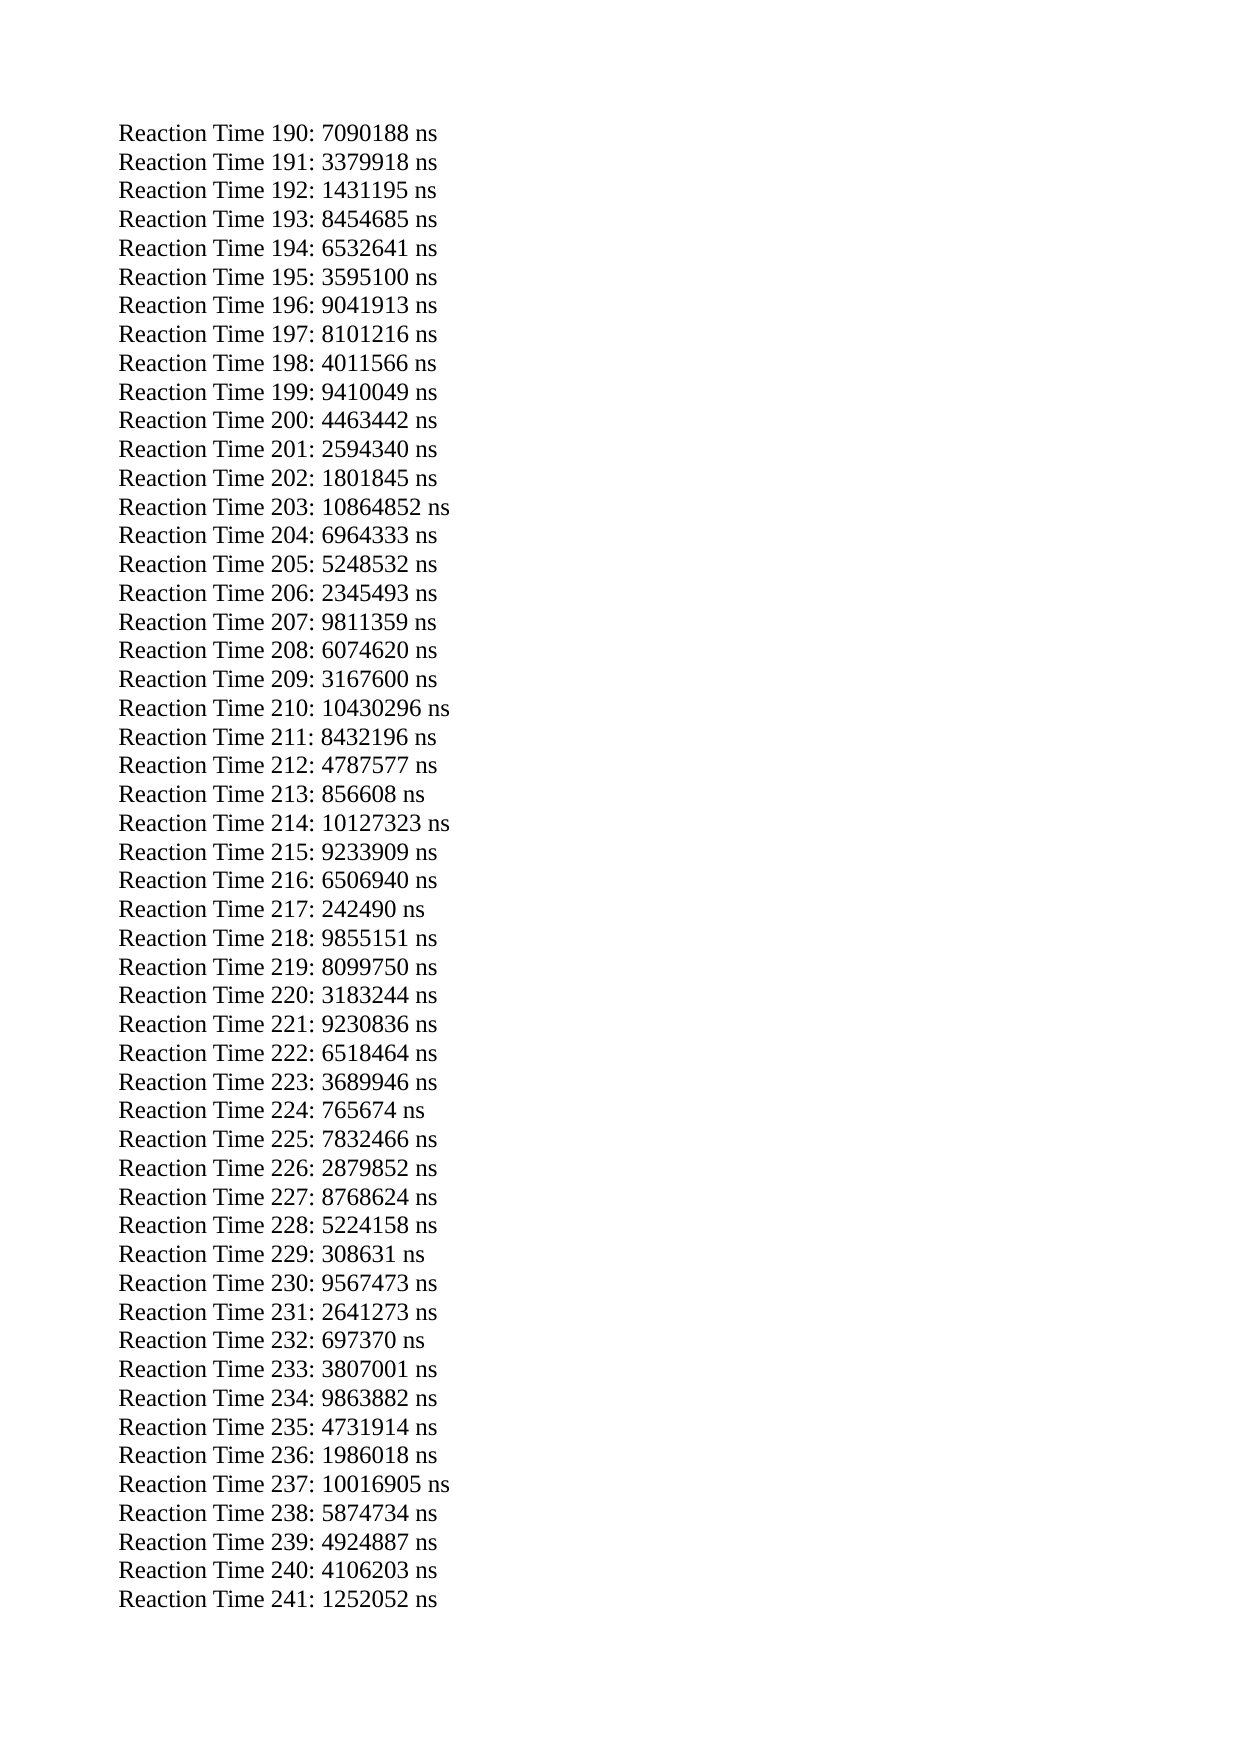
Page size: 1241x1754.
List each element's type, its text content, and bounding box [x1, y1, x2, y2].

text Reaction Time 227: 8768624 ns [118, 1182, 1122, 1211]
text Reaction Time 239: 4924887 ns [118, 1527, 1122, 1556]
text Reaction Time 214: 10127323 ns [118, 808, 1122, 837]
text Reaction Time 204: 6964333 ns [118, 521, 1122, 549]
text Reaction Time 223: 3689946 ns [118, 1067, 1122, 1096]
text Reaction Time 210: 10430296 ns [118, 693, 1122, 722]
text Reaction Time 236: 1986018 ns [118, 1441, 1122, 1469]
text Reaction Time 202: 1801845 ns [118, 463, 1122, 492]
text Reaction Time 191: 3379918 ns [118, 147, 1122, 176]
text Reaction Time 196: 9041913 ns [118, 291, 1122, 319]
text Reaction Time 221: 9230836 ns [118, 1009, 1122, 1038]
text Reaction Time 203: 10864852 ns [118, 492, 1122, 521]
text Reaction Time 226: 2879852 ns [118, 1153, 1122, 1182]
text Reaction Time 200: 4463442 ns [118, 406, 1122, 434]
text Reaction Time 220: 3183244 ns [118, 981, 1122, 1009]
text Reaction Time 222: 6518464 ns [118, 1038, 1122, 1067]
text Reaction Time 237: 10016905 ns [118, 1469, 1122, 1498]
text Reaction Time 240: 4106203 ns [118, 1556, 1122, 1584]
text Reaction Time 231: 2641273 ns [118, 1297, 1122, 1326]
text Reaction Time 206: 2345493 ns [118, 578, 1122, 607]
text Reaction Time 230: 9567473 ns [118, 1268, 1122, 1297]
text Reaction Time 212: 4787577 ns [118, 751, 1122, 779]
text Reaction Time 208: 6074620 ns [118, 636, 1122, 664]
text Reaction Time 241: 1252052 ns [118, 1584, 1122, 1613]
text Reaction Time 211: 8432196 ns [118, 722, 1122, 751]
text Reaction Time 205: 5248532 ns [118, 549, 1122, 578]
text Reaction Time 201: 2594340 ns [118, 434, 1122, 463]
text Reaction Time 192: 1431195 ns [118, 176, 1122, 204]
text Reaction Time 228: 5224158 ns [118, 1211, 1122, 1239]
text Reaction Time 198: 4011566 ns [118, 348, 1122, 377]
text Reaction Time 234: 9863882 ns [118, 1383, 1122, 1412]
text Reaction Time 199: 9410049 ns [118, 377, 1122, 406]
text Reaction Time 193: 8454685 ns [118, 204, 1122, 233]
text Reaction Time 215: 9233909 ns [118, 837, 1122, 866]
text Reaction Time 229: 308631 ns [118, 1239, 1122, 1268]
text Reaction Time 233: 3807001 ns [118, 1354, 1122, 1383]
text Reaction Time 194: 6532641 ns [118, 233, 1122, 262]
text Reaction Time 225: 7832466 ns [118, 1124, 1122, 1153]
text Reaction Time 190: 7090188 ns [118, 118, 1122, 147]
text Reaction Time 232: 697370 ns [118, 1326, 1122, 1354]
text Reaction Time 217: 242490 ns [118, 894, 1122, 923]
text Reaction Time 235: 4731914 ns [118, 1412, 1122, 1441]
text Reaction Time 207: 9811359 ns [118, 607, 1122, 636]
text Reaction Time 197: 8101216 ns [118, 319, 1122, 348]
text Reaction Time 216: 6506940 ns [118, 866, 1122, 894]
text Reaction Time 213: 856608 ns [118, 779, 1122, 808]
text Reaction Time 219: 8099750 ns [118, 952, 1122, 981]
text Reaction Time 218: 9855151 ns [118, 923, 1122, 952]
text Reaction Time 209: 3167600 ns [118, 664, 1122, 693]
text Reaction Time 238: 5874734 ns [118, 1498, 1122, 1527]
text Reaction Time 195: 3595100 ns [118, 262, 1122, 291]
text Reaction Time 224: 765674 ns [118, 1096, 1122, 1124]
